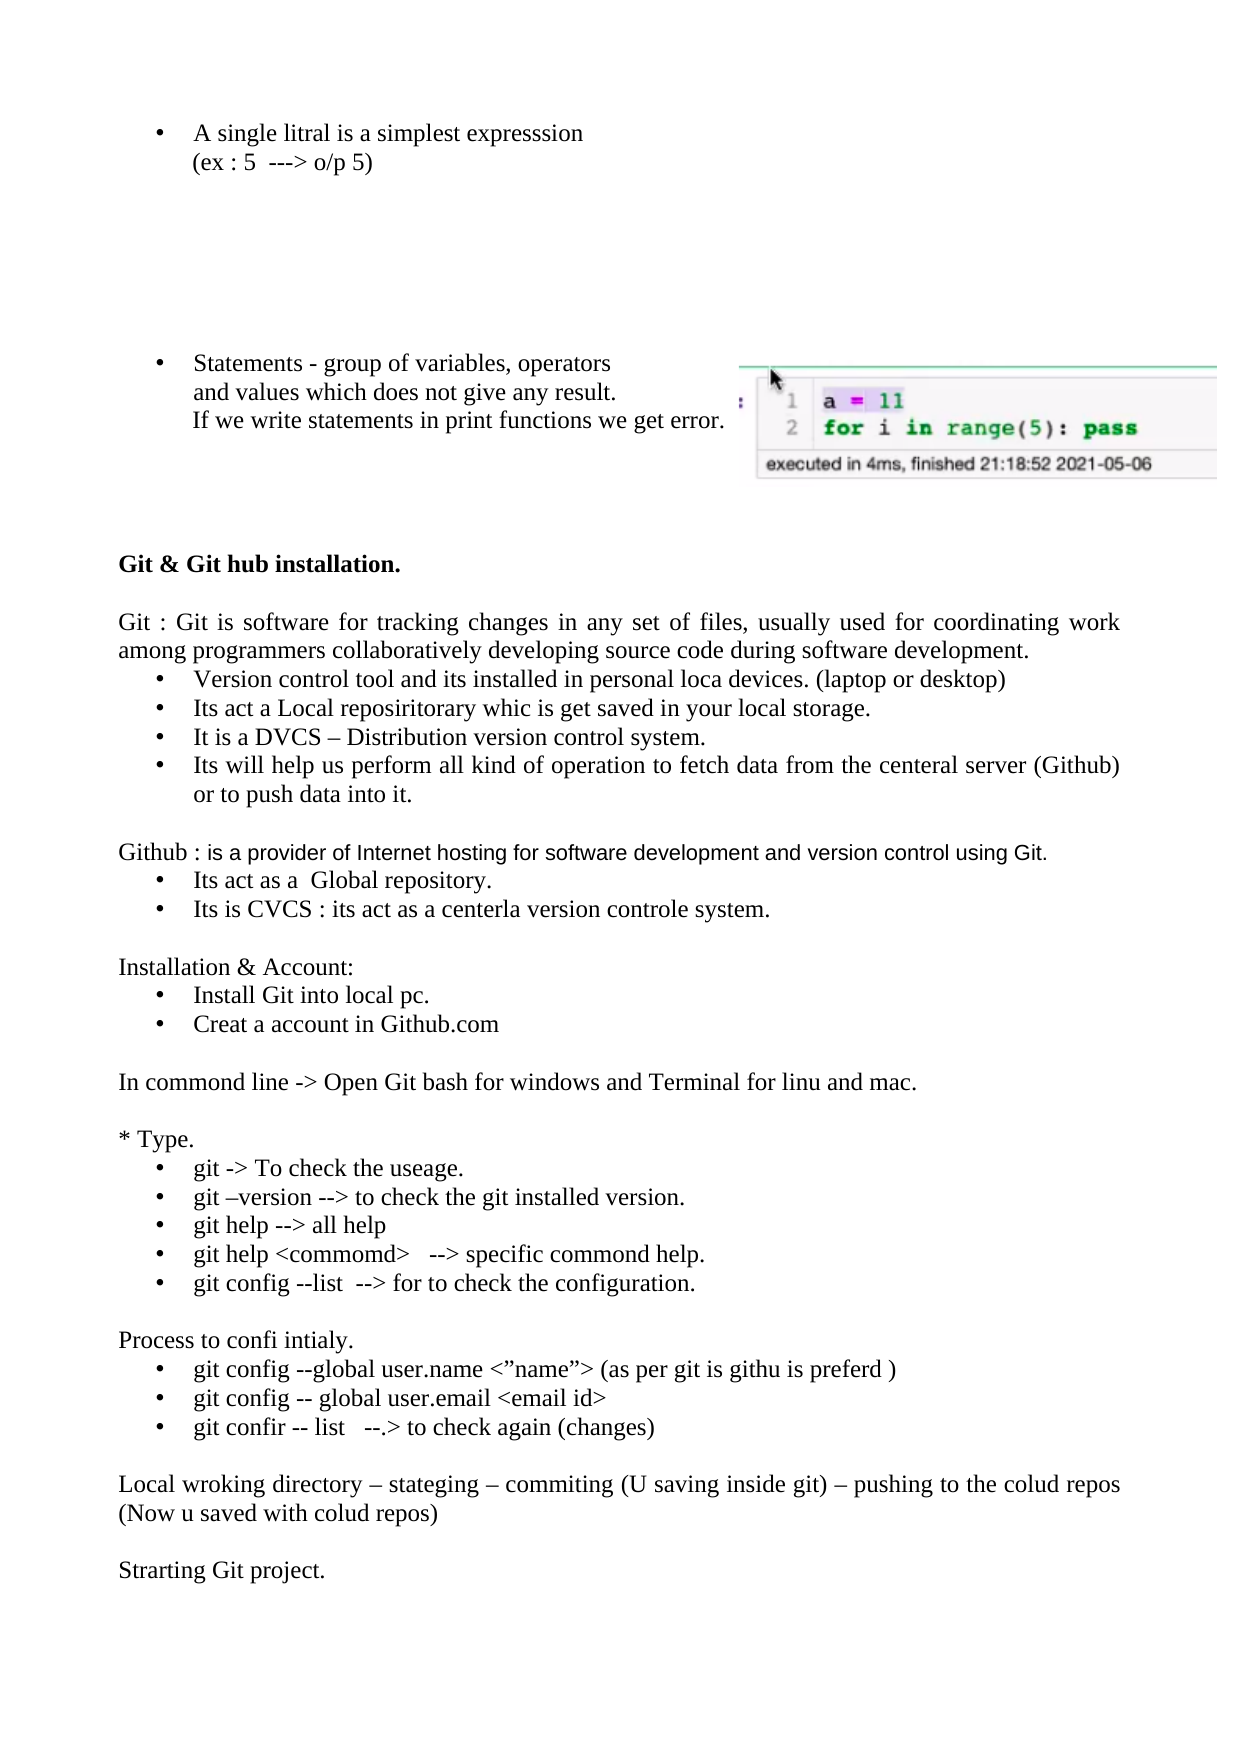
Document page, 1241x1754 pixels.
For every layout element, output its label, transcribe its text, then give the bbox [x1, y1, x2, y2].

picture [738, 360, 1217, 487]
list git help <commomd> --> specific commond help. [156, 1239, 1122, 1268]
list git config -- global user.email <email id> [156, 1383, 1122, 1412]
list A single litral is a simplest expresssion [156, 118, 1122, 147]
text In commond line -> Open Git bash for windows and Terminal for linu and mac. [118, 1067, 1122, 1096]
text (ex : 5 ---> o/p 5) [118, 147, 1122, 176]
list Its is CVCS : its act as a centerla version controle system. [156, 894, 1122, 923]
list It is a DVCS – Distribution version control system. [156, 722, 1122, 751]
list Its act a Local reposiritorary whic is get saved in your local storage. [156, 693, 1122, 722]
text * Type. [118, 1124, 1122, 1153]
list Version control tool and its installed in personal loca devices. (laptop or desktop) [156, 664, 1122, 693]
list Install Git into local pc. [156, 981, 1122, 1009]
text and values which does not give any result. [118, 377, 738, 406]
list Its act as a Global repository. [156, 866, 1122, 894]
text Local wroking directory – stateging – commiting (U saving inside git) – pushing to the colud repos (Now u saved with colud repos) [118, 1469, 1122, 1527]
text If we write statements in print functions we get error. [118, 406, 738, 434]
text Strarting Git project. [118, 1556, 1122, 1584]
list Statements - group of variables, operators [156, 348, 1122, 377]
text Installation & Account: [118, 952, 1122, 981]
text Github : is a provider of Internet hosting for software development and version control using Git. [118, 837, 1122, 866]
list git config --global user.name <”name”> (as per git is githu is preferd ) [156, 1354, 1122, 1383]
list git -> To check the useage. [156, 1153, 1122, 1182]
list Its will help us perform all kind of operation to fetch data from the centeral server (Github) or to push data into it. [156, 751, 1122, 808]
text Git : Git is software for tracking changes in any set of files, usually used for coordinating work among programmers collaboratively developing source code during software development. [118, 607, 1122, 664]
text Git & Git hub installation. [118, 549, 1122, 578]
list git help --> all help [156, 1211, 1122, 1239]
list git confir -- list --.> to check again (changes) [156, 1412, 1122, 1441]
list Creat a account in Github.com [156, 1009, 1122, 1038]
list git –version --> to check the git installed version. [156, 1182, 1122, 1211]
text Process to confi intialy. [118, 1326, 1122, 1354]
list git config --list --> for to check the configuration. [156, 1268, 1122, 1297]
